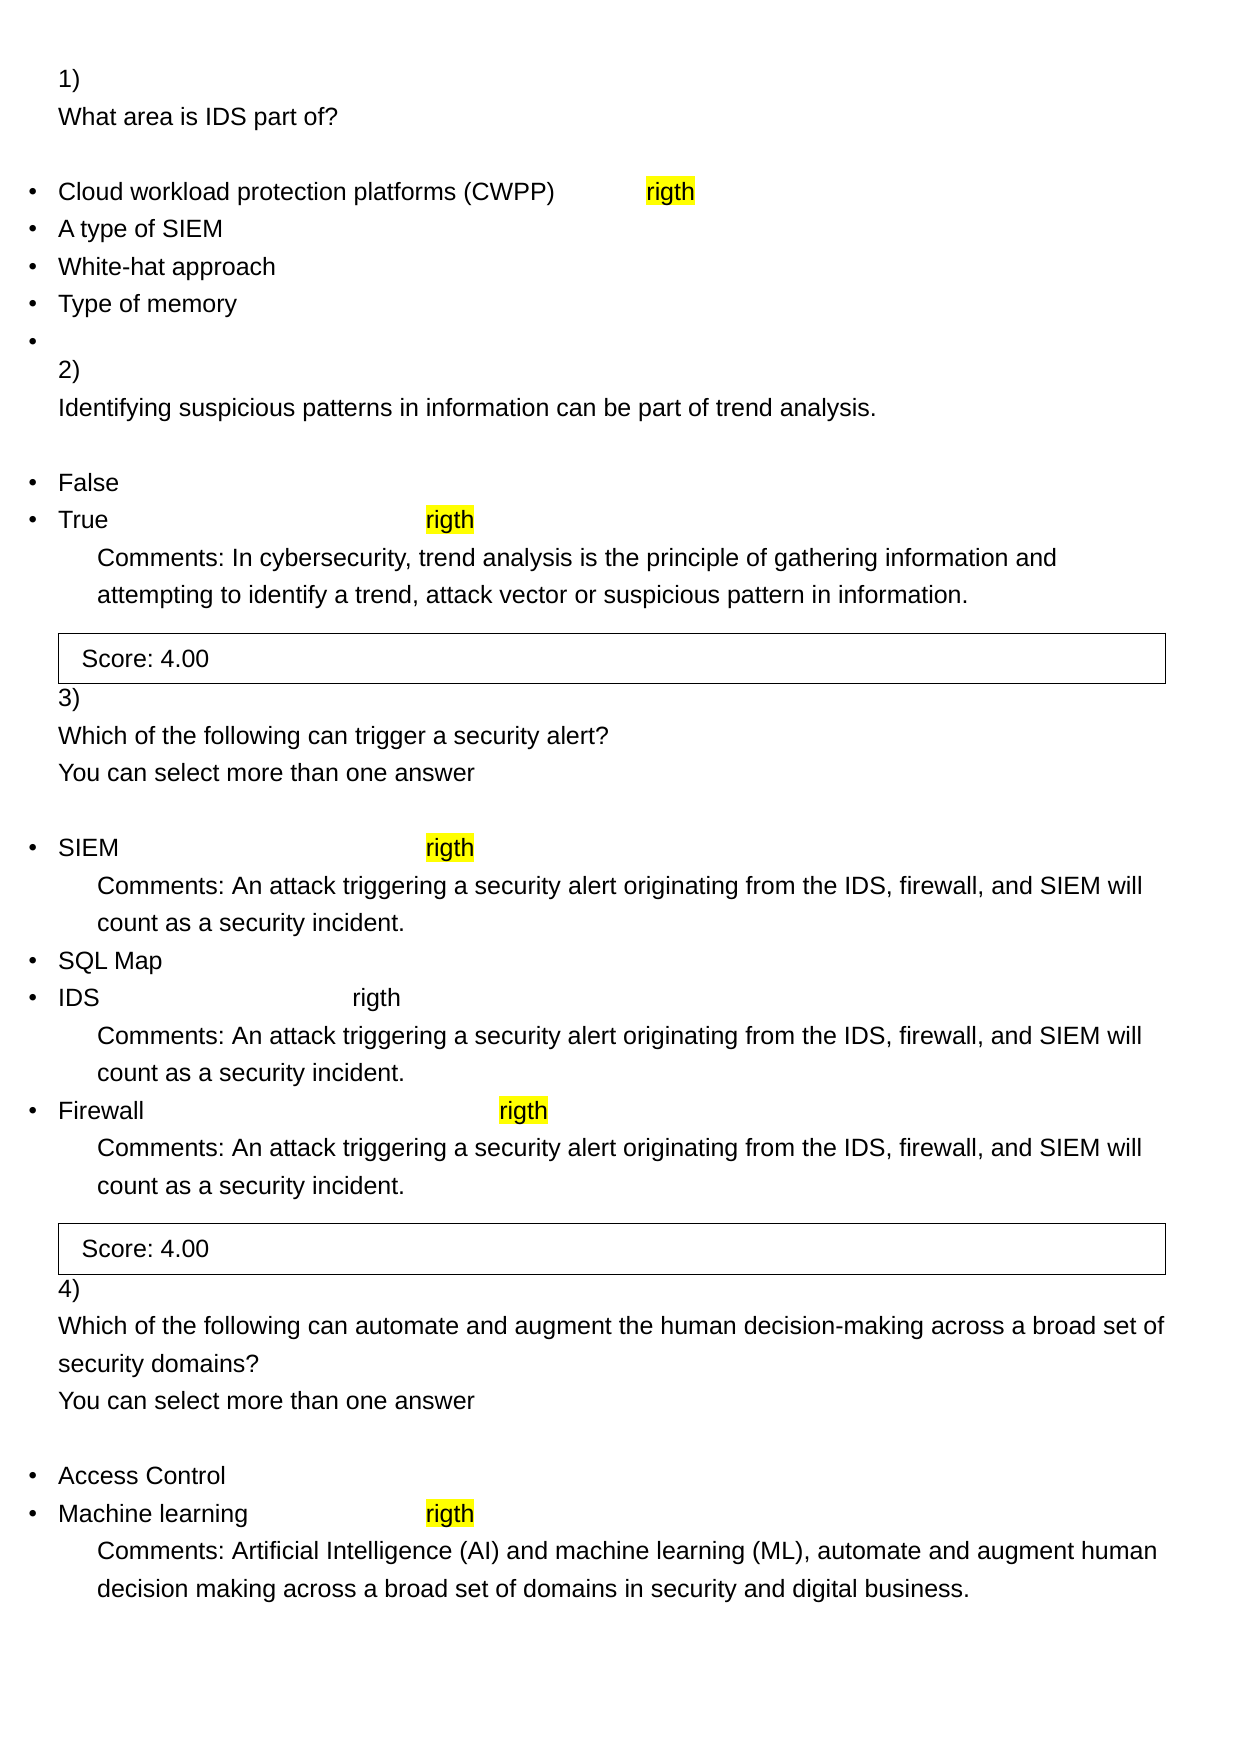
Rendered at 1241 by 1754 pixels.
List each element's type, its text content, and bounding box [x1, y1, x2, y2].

text Identifying suspicious patterns in information can be part of trend analysis. [58, 384, 1166, 422]
list Comments: An attack triggering a security alert originating from the IDS, firewall, and SIEM will count as a security incident. [97, 1124, 1166, 1199]
text You can select more than one answer [58, 1378, 1166, 1415]
list SQL Map [58, 937, 1166, 974]
text Score: 4.00 [59, 1224, 1165, 1274]
text Which of the following can automate and augment the human decision-making across a broad set of security domains? [58, 1303, 1166, 1378]
text Score: 4.00 [59, 634, 1165, 683]
list Access Control [58, 1453, 1166, 1490]
text 2) [58, 355, 1158, 384]
text What area is IDS part of? [58, 93, 1166, 130]
text 3) [58, 684, 1158, 712]
list Machine learning rigth [58, 1490, 1166, 1528]
list IDS rigth [58, 974, 1166, 1012]
list SIEM rigth [58, 824, 1166, 862]
list A type of SIEM [58, 205, 1166, 243]
list Cloud workload protection platforms (CWPP) rigth [58, 168, 1166, 205]
list Comments: In cybersecurity, trend analysis is the principle of gathering information and attempting to identify a trend, attack vector or suspicious pattern in information. [97, 534, 1166, 609]
list Type of memory [58, 280, 1166, 318]
list False [58, 459, 1166, 497]
text Which of the following can trigger a security alert? You can select more than one answer [58, 712, 1166, 787]
list True rigth [58, 497, 1166, 534]
list Comments: An attack triggering a security alert originating from the IDS, firewall, and SIEM will count as a security incident. [97, 1012, 1166, 1087]
list White-hat approach [58, 243, 1166, 280]
list Comments: Artificial Intelligence (AI) and machine learning (ML), automate and augment human decision making across a broad set of domains in security and digital business. [97, 1528, 1166, 1603]
text 1) [58, 64, 1158, 93]
list Firewall rigth [58, 1087, 1166, 1124]
list Comments: An attack triggering a security alert originating from the IDS, firewall, and SIEM will count as a security incident. [97, 862, 1166, 937]
text 4) [58, 1275, 1158, 1303]
